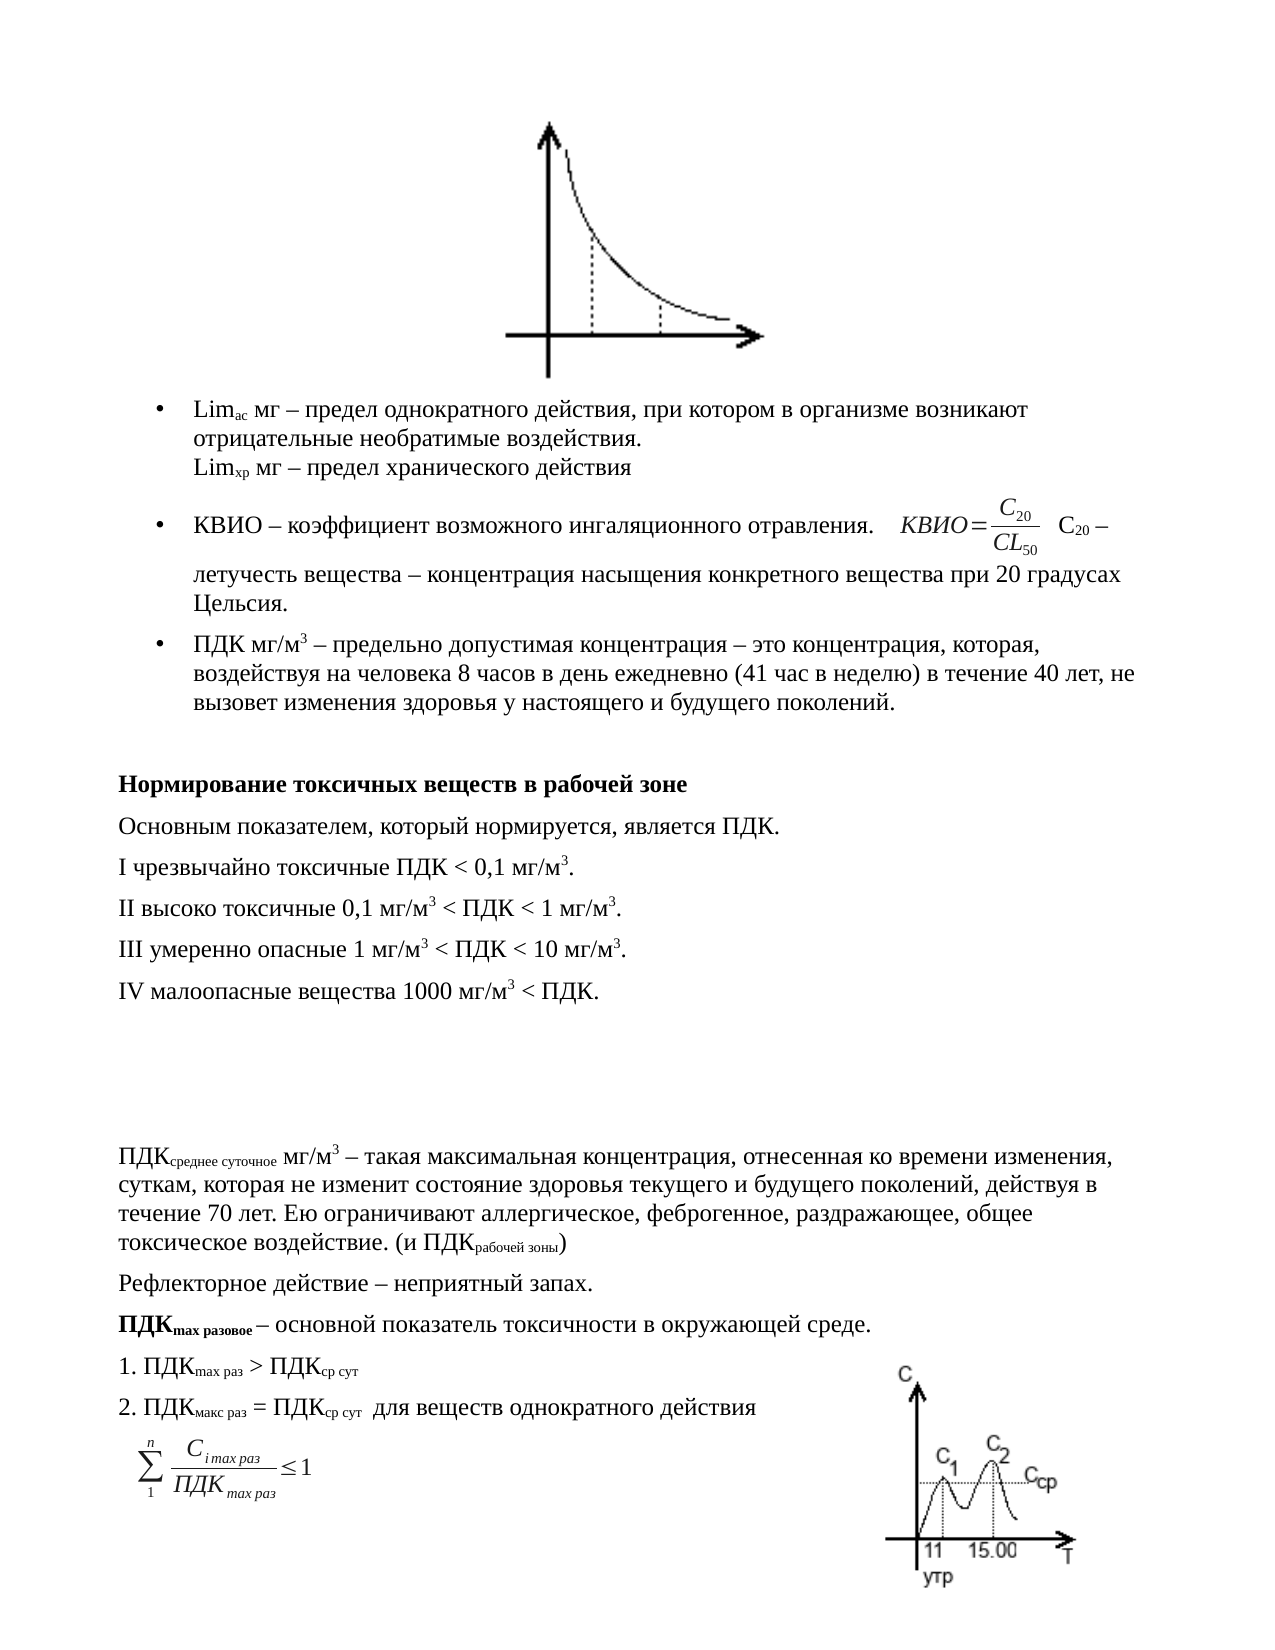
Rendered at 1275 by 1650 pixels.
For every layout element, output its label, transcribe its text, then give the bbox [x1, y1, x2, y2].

text I чрезвычайно токсичные ПДК < 0,1 мг/м3. [118, 852, 1157, 881]
text Основным показателем, который нормируется, является ПДК. [118, 811, 1157, 839]
list КВИО – коэффициент возможного ингаляционного отравления. C20 – летучесть вещества – концентрация насыщения конкретного вещества при 20 градусах Цельсия. [156, 493, 1157, 617]
list ПДК мг/м3 – предельно допустимая концентрация – это концентрация, которая, воздействуя на человека 8 часов в день ежедневно (41 час в неделю) в течение 40 лет, не вызовет изменения здоровья у настоящего и будущего поколений. [156, 629, 1157, 716]
text 1. ПДКmax раз > ПДКср сут [118, 1351, 1157, 1379]
picture [885, 1363, 1081, 1591]
text ПДКсреднее суточное мг/м3 – такая максимальная концентрация, отнесенная ко времени изменения, суткам, которая не изменит состояние здоровья текущего и будущего поколений, действуя в течение 70 лет. Ею ограничивают аллергическое, феброгенное, раздражающее, общее токсическое воздействие. (и ПДКрабочей зоны) [118, 1141, 1157, 1256]
text II высоко токсичные 0,1 мг/м3 < ПДК < 1 мг/м3. [118, 893, 1157, 922]
text [1081, 1392, 1157, 1421]
text ПДКmax разовое – основной показатель токсичности в окружающей среде. [118, 1309, 1157, 1338]
picture [504, 118, 771, 385]
text Рефлекторное действие – неприятный запах. [118, 1268, 1157, 1297]
list Limас мг – предел однократного действия, при котором в организме возникают отрицательные необратимые воздействия. Limхр мг – предел хранического действия [156, 394, 1157, 481]
text Нормирование токсичных веществ в рабочей зоне [118, 769, 1157, 798]
text 2. ПДКмакс раз = ПДКср сут для веществ однократного действия [118, 1392, 885, 1421]
text IV малоопасные вещества 1000 мг/м3 < ПДК. [118, 976, 1157, 1004]
text III умеренно опасные 1 мг/м3 < ПДК < 10 мг/м3. [118, 934, 1157, 963]
